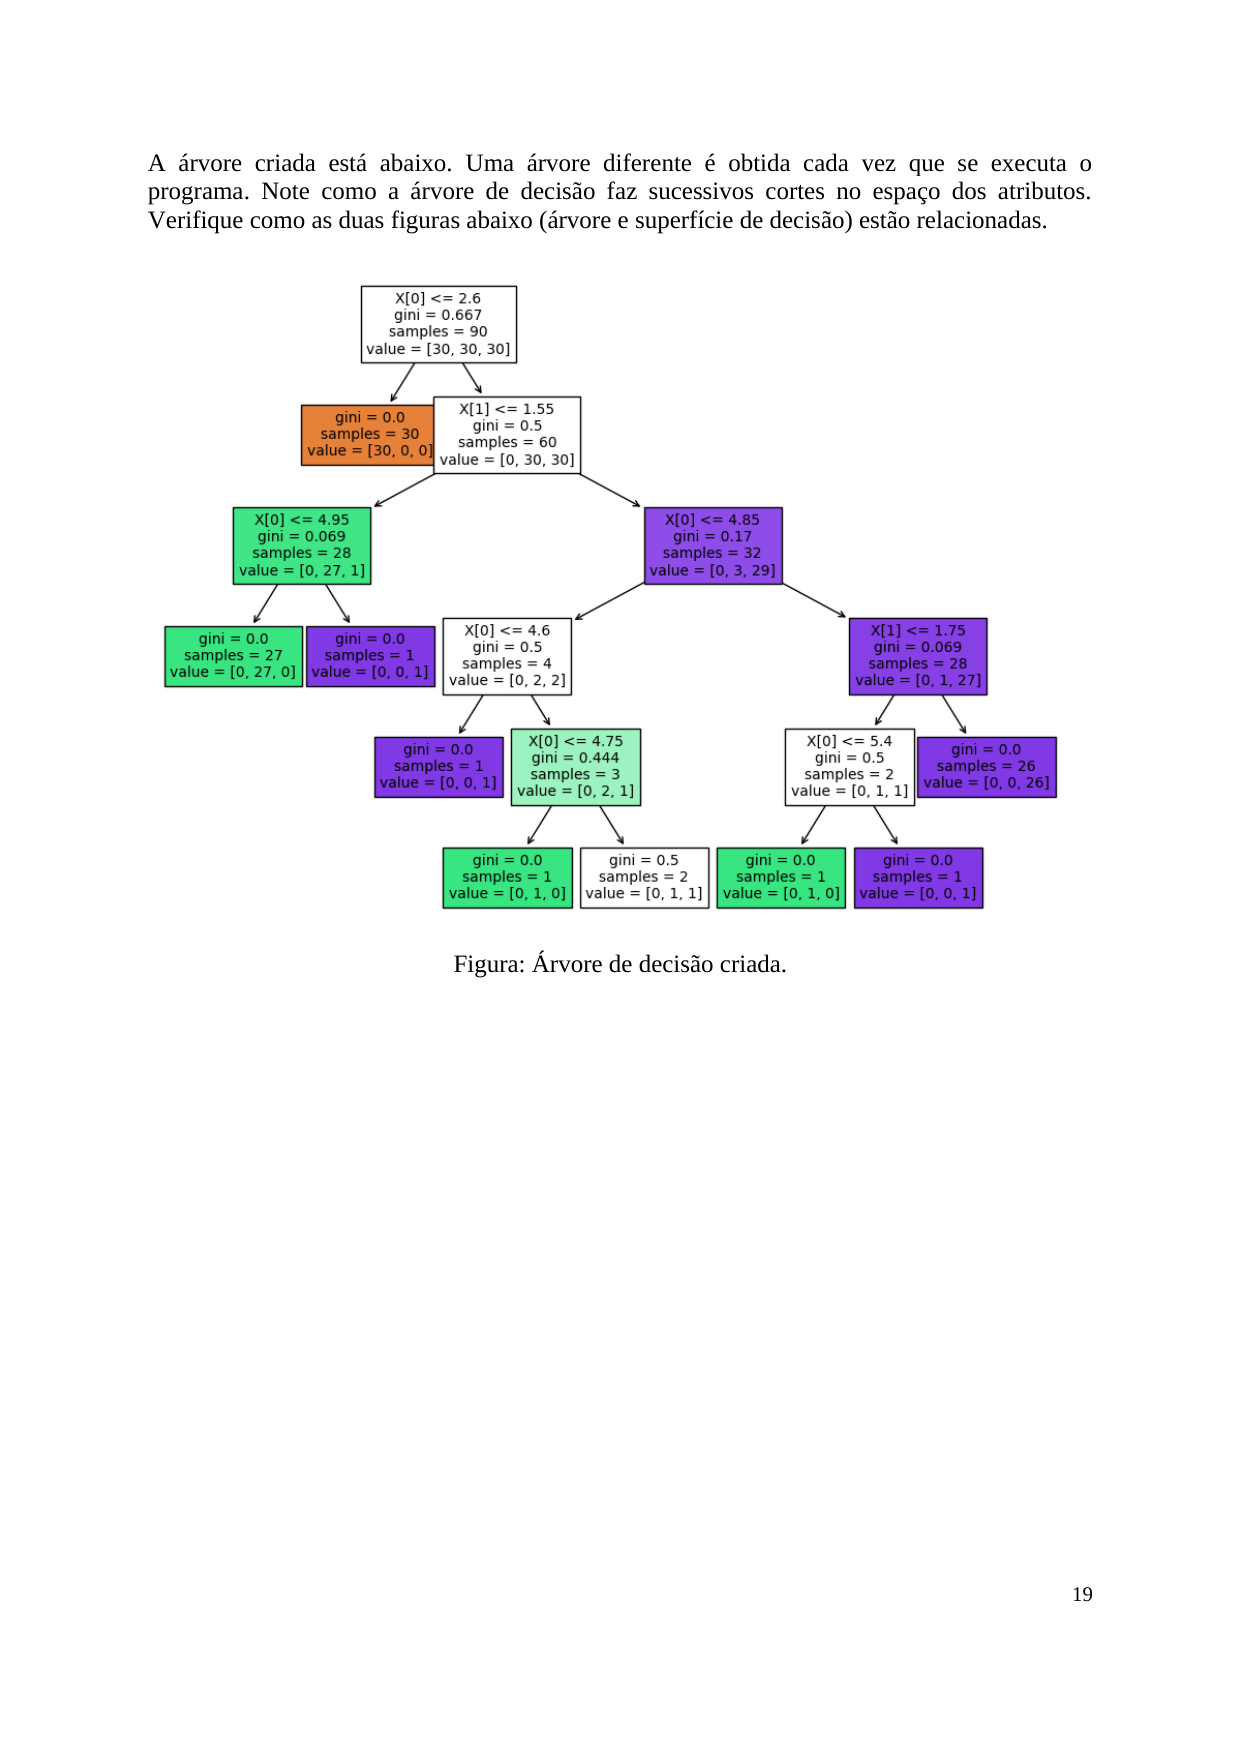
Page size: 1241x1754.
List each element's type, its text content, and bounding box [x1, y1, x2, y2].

text Figura: Árvore de decisão criada. [148, 950, 1092, 978]
text A árvore criada está abaixo. Uma árvore diferente é obtida cada vez que se executa o programa. Note como a árvore de decisão faz sucessivos cortes no espaço dos atributos. Verifique como as duas figuras abaixo (árvore e superfície de decisão) estão relacionadas. [148, 148, 1092, 234]
picture [147, 262, 1093, 950]
